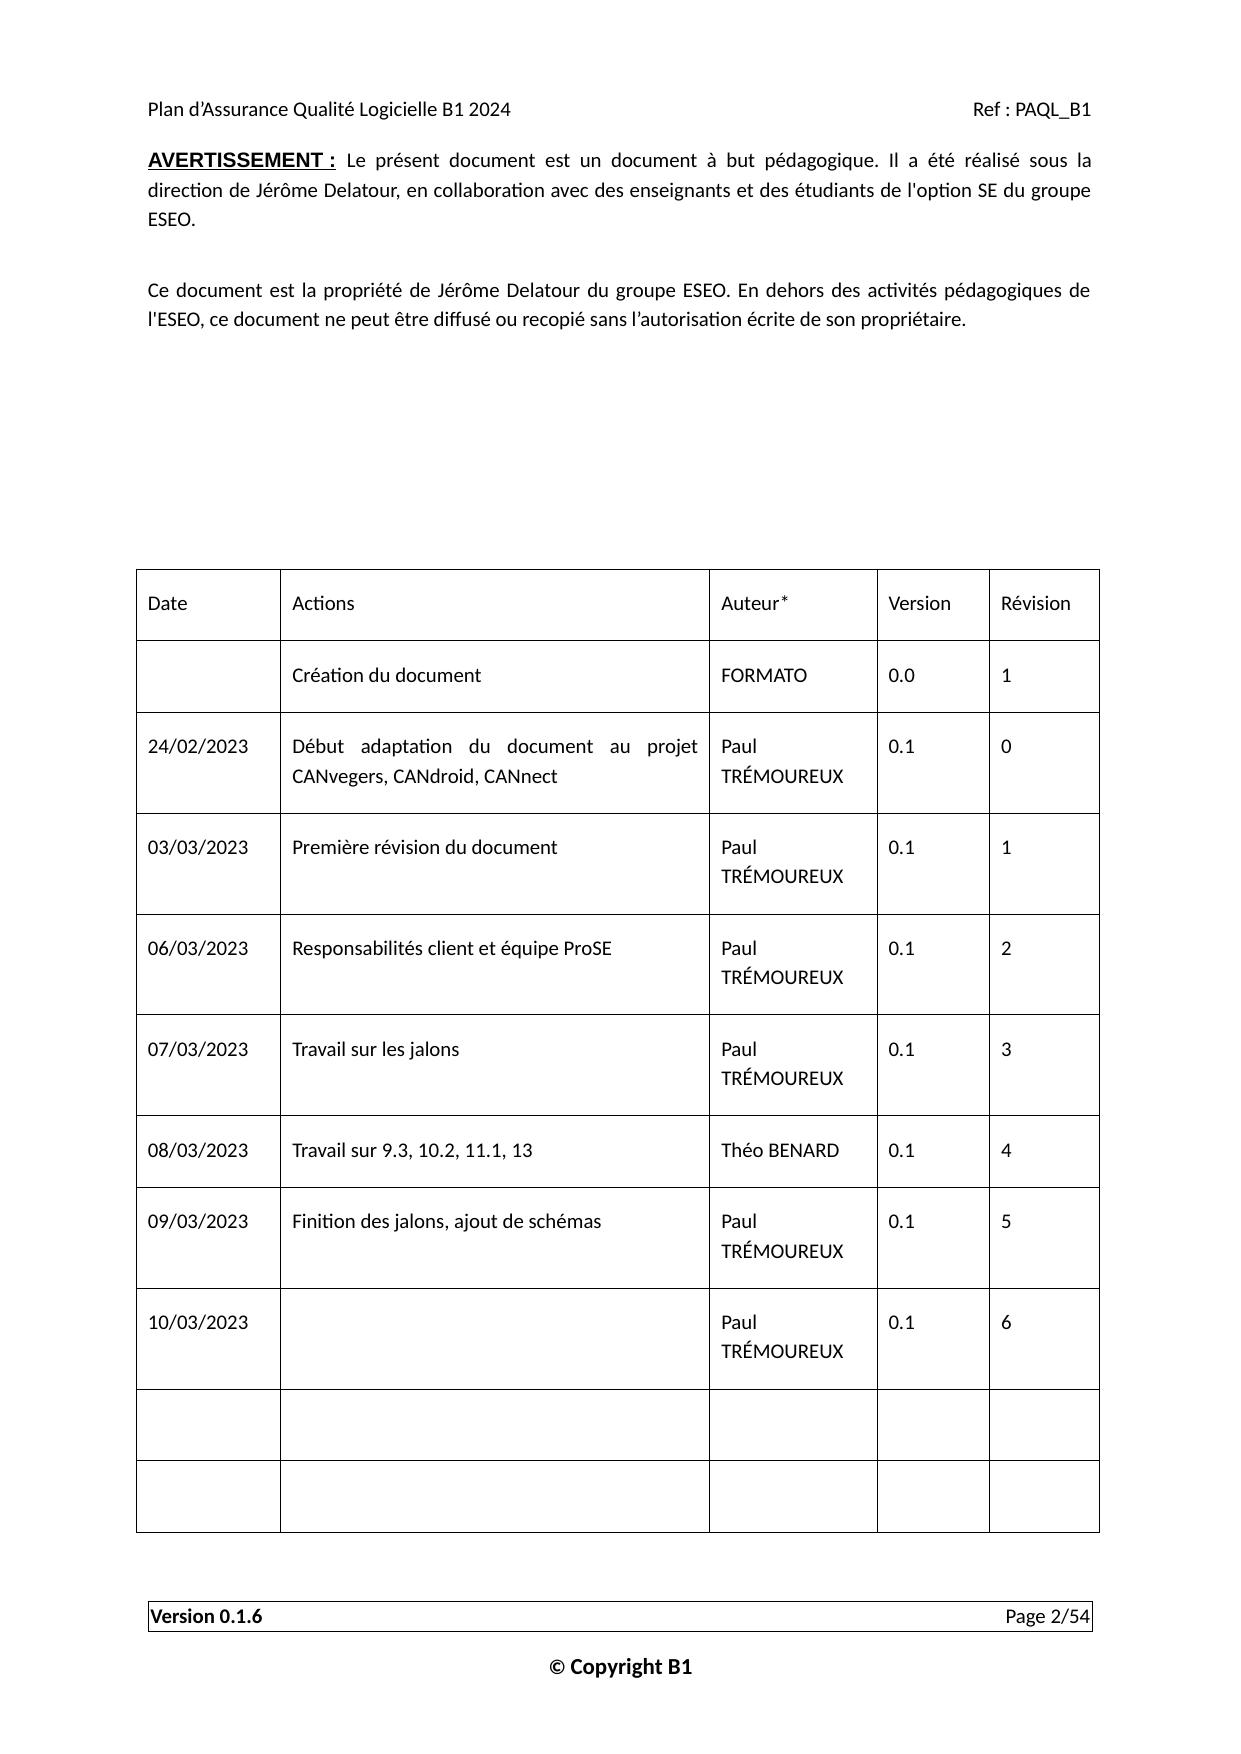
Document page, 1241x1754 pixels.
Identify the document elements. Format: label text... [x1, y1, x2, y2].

table_header Date [137, 570, 280, 640]
table_cell 09/03/2023 [137, 1188, 280, 1288]
table_cell Paul TRÉMOUREUX [710, 713, 877, 813]
table_cell [281, 1390, 709, 1460]
table_cell 07/03/2023 [137, 1015, 280, 1115]
table_cell 5 [990, 1188, 1099, 1288]
table_cell Création du document [281, 641, 709, 712]
table_cell Travail sur les jalons [281, 1015, 709, 1115]
table_cell 24/02/2023 [137, 713, 280, 813]
table_cell 0.1 [878, 713, 989, 813]
table_cell 0.1 [878, 1289, 989, 1388]
table_cell 08/03/2023 [137, 1116, 280, 1187]
table_cell 2 [990, 915, 1099, 1014]
table_cell 6 [990, 1289, 1099, 1388]
table_cell 1 [990, 814, 1099, 913]
table_cell 0.1 [878, 1015, 989, 1115]
table_cell Paul TRÉMOUREUX [710, 1015, 877, 1115]
table_cell Paul TRÉMOUREUX [710, 1289, 877, 1388]
table_cell [137, 1461, 280, 1532]
table_cell FORMATO [710, 641, 877, 712]
table_cell 0.1 [878, 1188, 989, 1288]
table_cell [710, 1461, 877, 1532]
table_cell Responsabilités client et équipe ProSE [281, 915, 709, 1014]
table_cell Travail sur 9.3, 10.2, 11.1, 13 [281, 1116, 709, 1187]
table_cell Paul TRÉMOUREUX [710, 814, 877, 913]
table_header Actions [281, 570, 709, 640]
table_cell [990, 1461, 1099, 1532]
table_cell [990, 1390, 1099, 1460]
table_cell [137, 1390, 280, 1460]
table_cell Paul TRÉMOUREUX [710, 915, 877, 1014]
table_cell [710, 1390, 877, 1460]
table_cell 0.1 [878, 915, 989, 1014]
table_cell [281, 1289, 709, 1388]
table_cell Finition des jalons, ajout de schémas [281, 1188, 709, 1288]
table_cell 0.1 [878, 1116, 989, 1187]
table_cell 0.1 [878, 814, 989, 913]
table_header Version [878, 570, 989, 640]
text Ce document est la propriété de Jérôme Delatour du groupe ESEO. En dehors des activités pédagogiques de l'ESEO, ce document ne peut être diffusé ou recopié sans l’autorisation écrite de son propriétaire. [148, 277, 1093, 331]
table_header Révision [990, 570, 1099, 640]
table_cell 3 [990, 1015, 1099, 1115]
table_cell 06/03/2023 [137, 915, 280, 1014]
table_cell 10/03/2023 [137, 1289, 280, 1388]
table_cell 03/03/2023 [137, 814, 280, 913]
table_cell 1 [990, 641, 1099, 712]
table_cell [878, 1461, 989, 1532]
table_cell [137, 641, 280, 712]
table_cell Paul TRÉMOUREUX [710, 1188, 877, 1288]
table_cell 4 [990, 1116, 1099, 1187]
table_header Auteur* [710, 570, 877, 640]
text AVERTISSEMENT : Le présent document est un document à but pédagogique. Il a été réalisé sous la direction de Jérôme Delatour, en collaboration avec des enseignants et des étudiants de l'option SE du groupe ESEO. [148, 148, 1093, 231]
table_cell Théo BENARD [710, 1116, 877, 1187]
table_cell Début adaptation du document au projet CANvegers, CANdroid, CANnect [281, 713, 709, 813]
table_cell [878, 1390, 989, 1460]
table_cell Première révision du document [281, 814, 709, 913]
table_cell 0 [990, 713, 1099, 813]
table_cell 0.0 [878, 641, 989, 712]
table_cell [281, 1461, 709, 1532]
